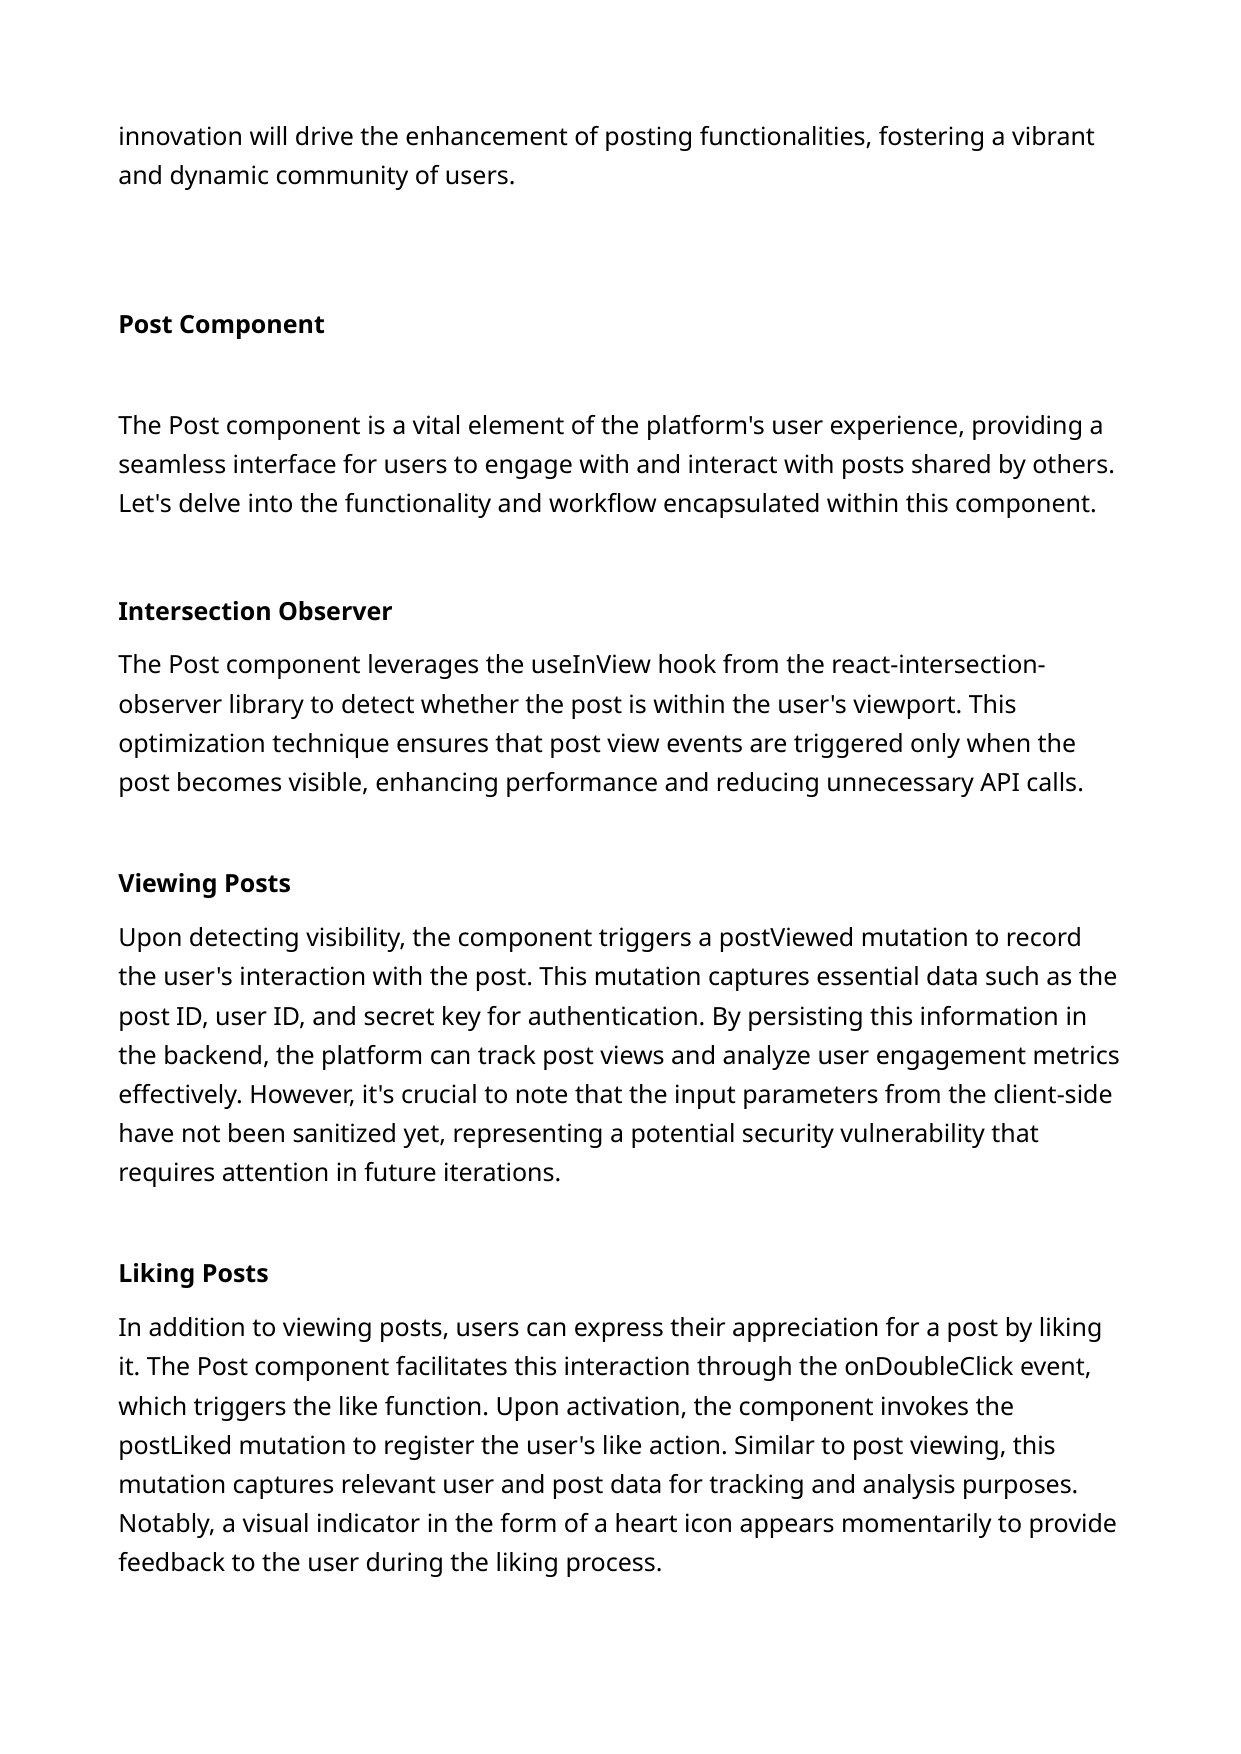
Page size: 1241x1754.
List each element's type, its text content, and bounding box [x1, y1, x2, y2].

text Liking Posts [118, 1256, 1122, 1290]
text Viewing Posts [118, 866, 1122, 900]
text Post Component [118, 306, 1122, 340]
text Upon detecting visibility, the component triggers a postViewed mutation to record the user's interaction with the post. This mutation captures essential data such as the post ID, user ID, and secret key for authentication. By persisting this information in the backend, the platform can track post views and analyze user engagement metrics effectively. However, it's crucial to note that the input parameters from the client-side have not been sanitized yet, representing a potential security vulnerability that requires attention in future iterations. [118, 920, 1122, 1189]
text innovation will drive the enhancement of posting functionalities, fostering a vibrant and dynamic community of users. [118, 118, 1122, 191]
text The Post component is a vital element of the platform's user experience, providing a seamless interface for users to engage with and interact with posts shared by others. Let's delve into the functionality and workflow encapsulated within this component. [118, 408, 1122, 520]
text The Post component leverages the useInView hook from the react-intersection-observer library to detect whether the post is within the user's viewport. This optimization technique ensures that post view events are triggered only when the post becomes visible, enhancing performance and reducing unnecessary API calls. [118, 647, 1122, 799]
text In addition to viewing posts, users can express their appreciation for a post by liking it. The Post component facilitates this interaction through the onDoubleClick event, which triggers the like function. Upon activation, the component invokes the postLiked mutation to register the user's like action. Similar to post viewing, this mutation captures relevant user and post data for tracking and analysis purposes. Notably, a visual indicator in the form of a heart icon appears momentarily to provide feedback to the user during the liking process. [118, 1310, 1122, 1579]
text Intersection Observer [118, 593, 1122, 627]
